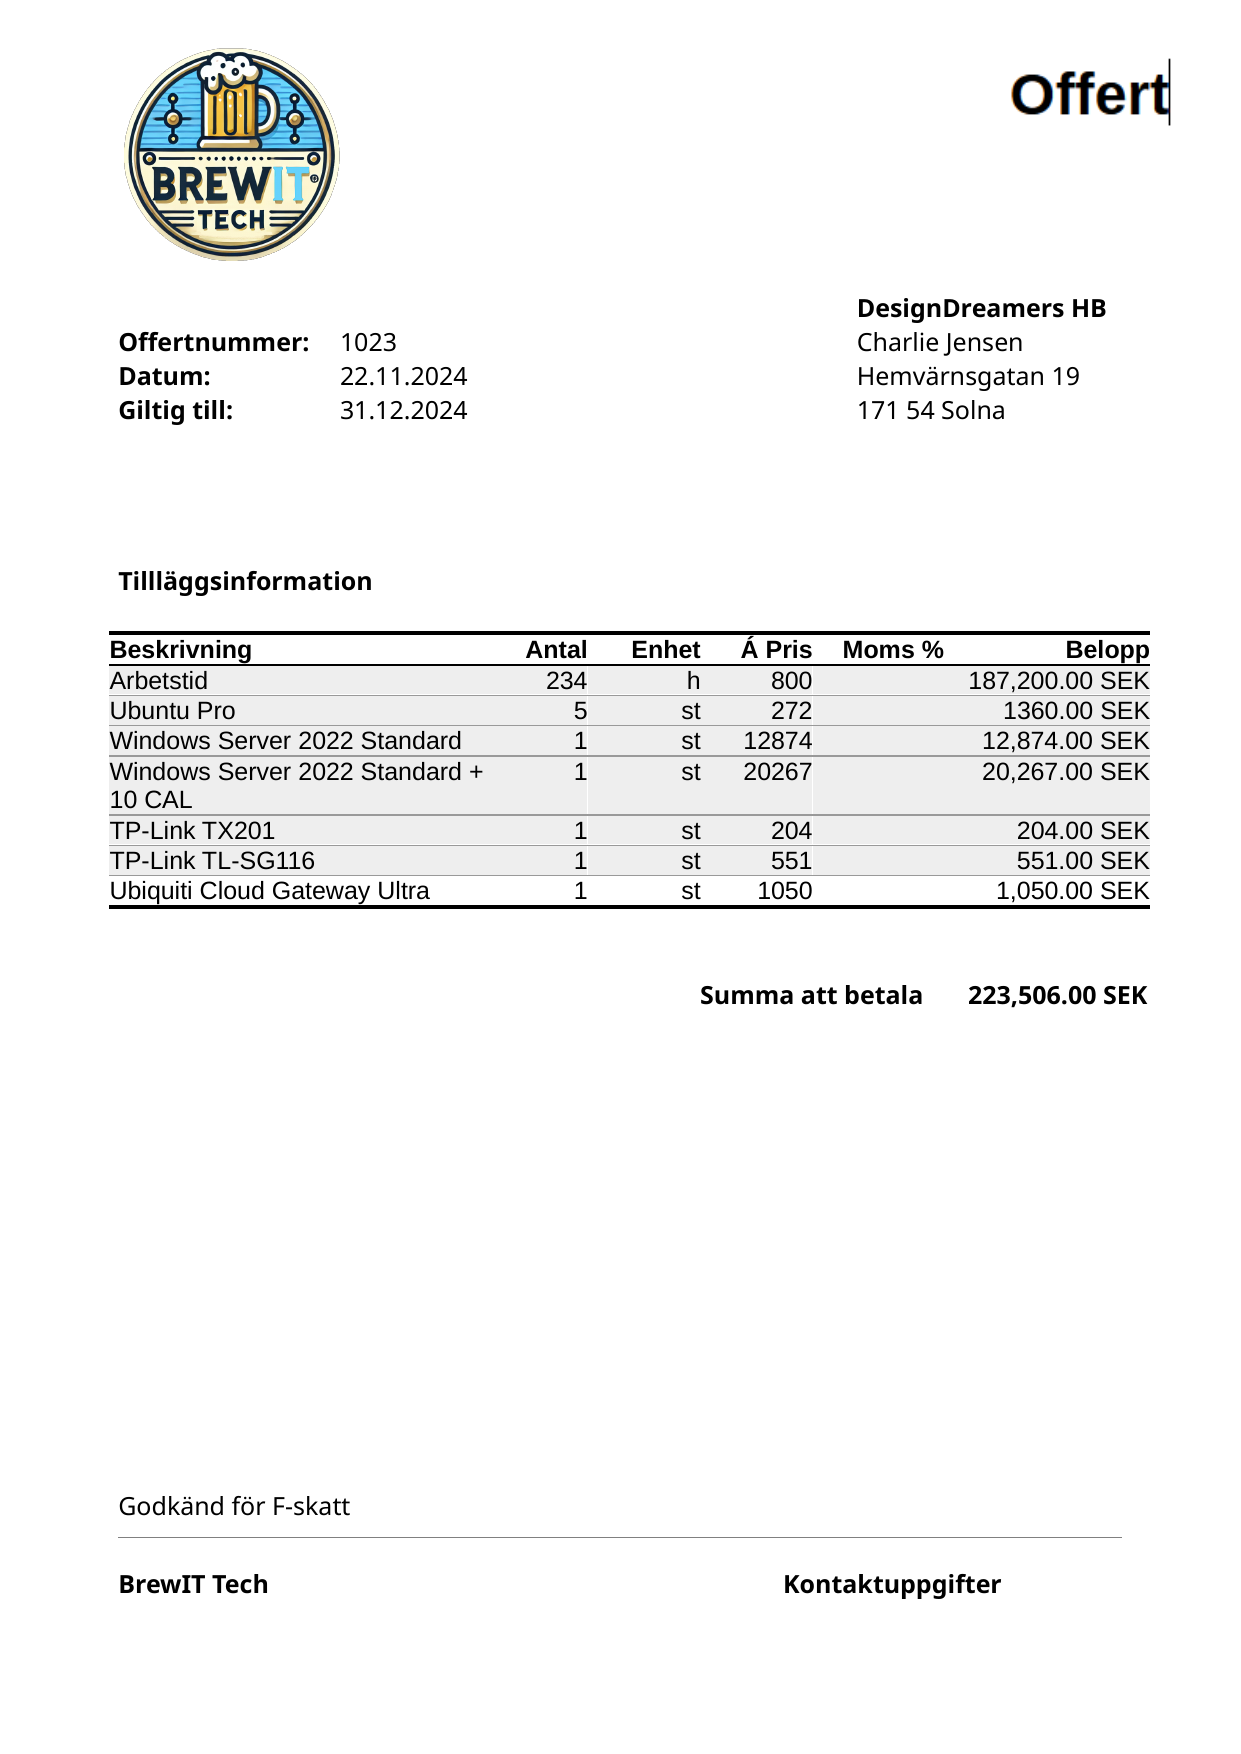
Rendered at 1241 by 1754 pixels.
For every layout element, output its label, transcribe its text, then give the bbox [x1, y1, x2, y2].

table_cell [813, 846, 944, 875]
table_cell 551.00 SEK [944, 846, 1150, 875]
table_cell st [588, 726, 701, 755]
table_header 223,506.00 SEK [923, 978, 1147, 1011]
table_cell 204 [701, 816, 812, 844]
table_cell 1 [503, 726, 587, 755]
table_cell 12,874.00 SEK [944, 726, 1150, 755]
table_cell 1360.00 SEK [944, 696, 1150, 725]
table_cell 187,200.00 SEK [944, 666, 1150, 694]
table_cell 1 [503, 757, 587, 814]
table_cell [813, 876, 944, 905]
table_cell st [588, 846, 701, 875]
picture [1004, 48, 1180, 140]
picture [117, 44, 346, 276]
text Godkänd för F-skatt [118, 1488, 1122, 1522]
table_cell 20267 [701, 757, 812, 814]
table_cell Windows Server 2022 Standard + 10 CAL [109, 757, 503, 814]
table_cell st [588, 876, 701, 905]
table_header Antal [503, 635, 587, 664]
table_cell TP-Link TX201 [109, 816, 503, 844]
table_cell 234 [503, 666, 587, 694]
table_header Moms % [813, 635, 944, 664]
table_cell TP-Link TL-SG116 [109, 846, 503, 875]
table_cell [813, 726, 944, 755]
table_cell st [588, 757, 701, 814]
table_cell st [588, 696, 701, 725]
table_cell 12874 [701, 726, 812, 755]
table_cell [813, 816, 944, 844]
table_cell 1,050.00 SEK [944, 876, 1150, 905]
table_header Summa att betala [671, 978, 923, 1011]
table_cell 272 [701, 696, 812, 725]
table_header Beskrivning [109, 635, 503, 664]
table_cell st [588, 816, 701, 844]
table_cell h [588, 666, 701, 694]
text BrewIT Tech Kontaktuppgifter [118, 1567, 1122, 1601]
table_cell 1 [503, 876, 587, 905]
table_cell Ubuntu Pro [109, 696, 503, 725]
table_cell Windows Server 2022 Standard [109, 726, 503, 755]
table_header Enhet [588, 635, 701, 664]
table_cell Ubiquiti Cloud Gateway Ultra [109, 876, 503, 905]
table_cell Arbetstid [109, 666, 503, 694]
table_cell 204.00 SEK [944, 816, 1150, 844]
table_cell 1 [503, 816, 587, 844]
table_cell 800 [701, 666, 812, 694]
table_cell [813, 757, 944, 814]
text Tillläggsinformation [118, 563, 1122, 597]
table_cell [813, 696, 944, 725]
table_header Á Pris [701, 635, 812, 664]
table_cell 5 [503, 696, 587, 725]
text Datum: 22.11.2024 Hemvärnsgatan 19 [118, 359, 1122, 393]
table_cell 1 [503, 846, 587, 875]
table_header Belopp [944, 635, 1150, 664]
table_cell 20,267.00 SEK [944, 757, 1150, 814]
text Offertnummer: 1023 Charlie Jensen [118, 325, 1122, 359]
table_cell 1050 [701, 876, 812, 905]
text Giltig till: 31.12.2024 171 54 Solna [118, 393, 1122, 427]
text DesignDreamers HB [118, 291, 1122, 325]
table_cell [813, 666, 944, 694]
table_cell 551 [701, 846, 812, 875]
